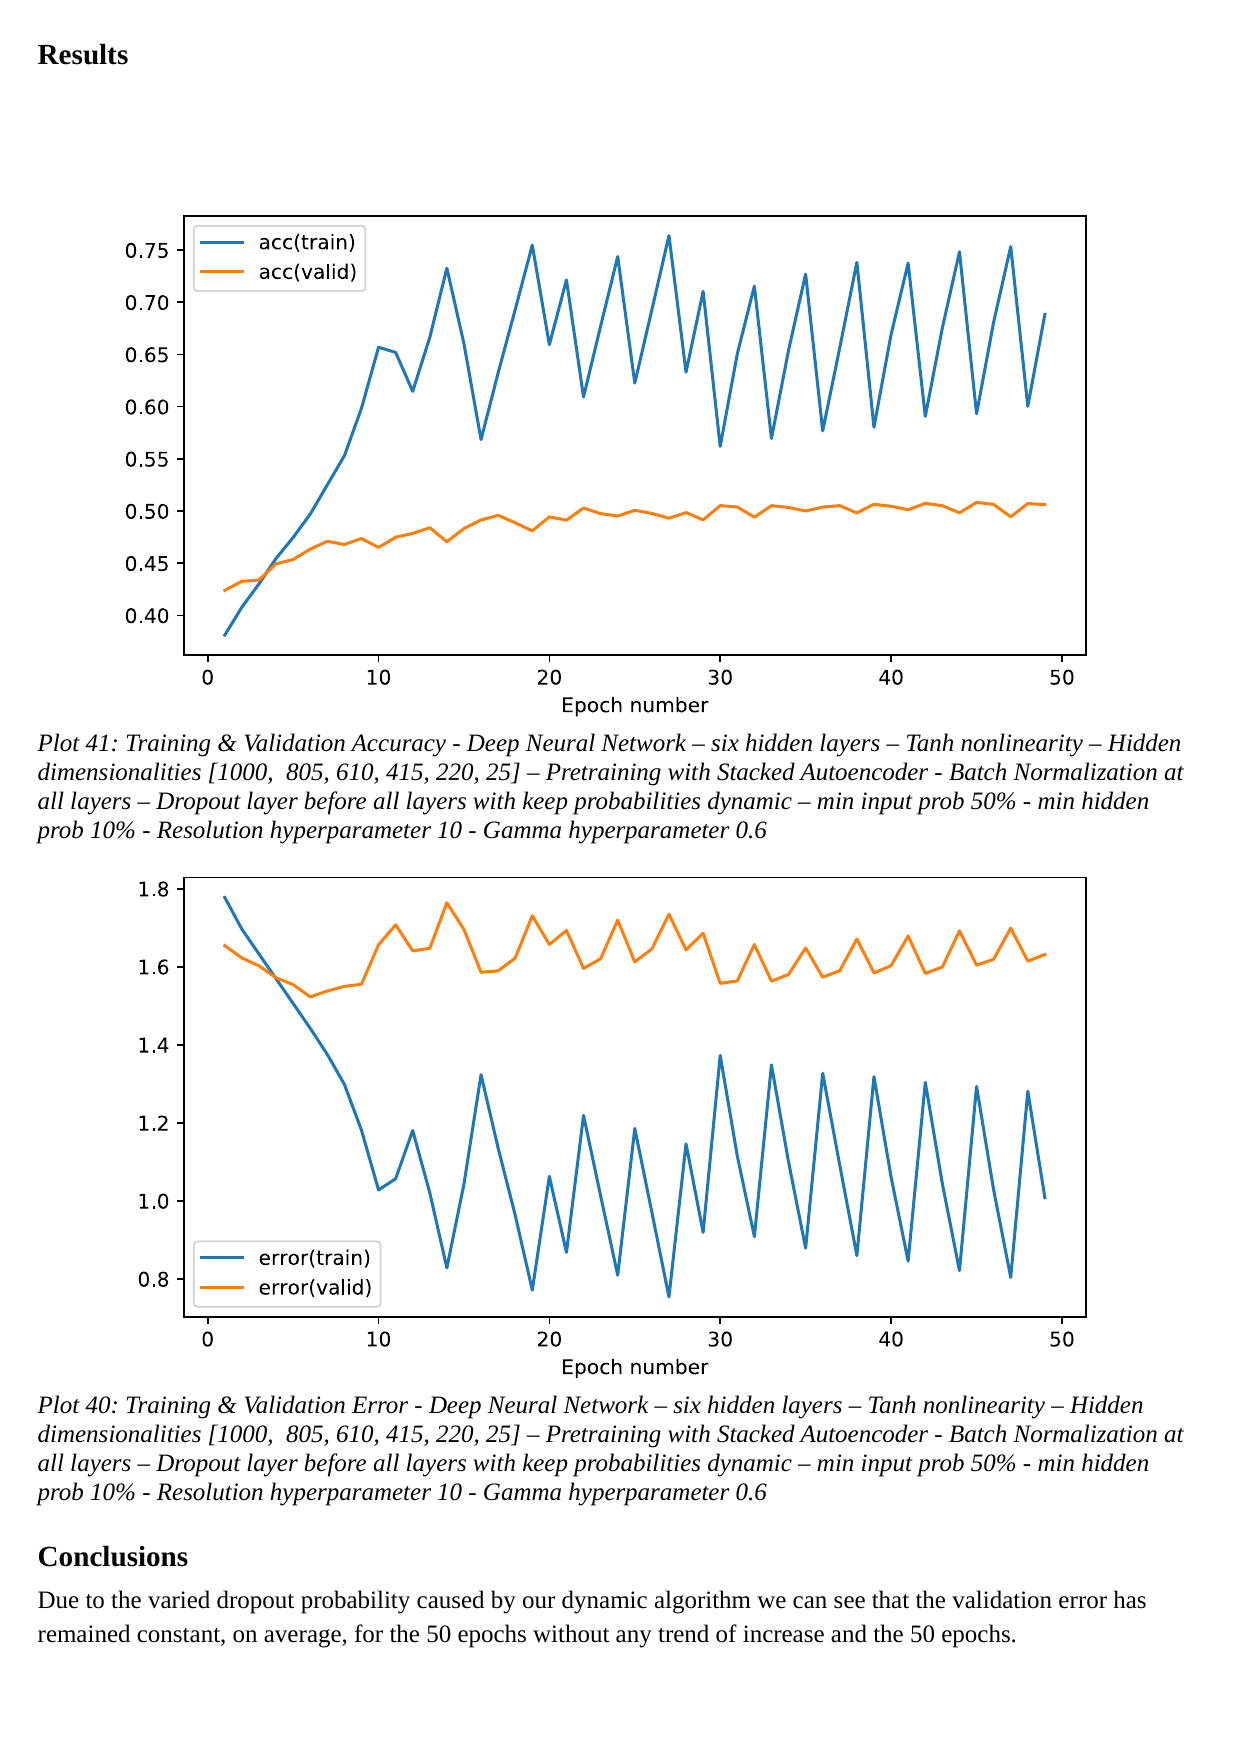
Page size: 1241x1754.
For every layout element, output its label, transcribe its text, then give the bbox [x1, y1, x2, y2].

subtitle Conclusions [37, 1505, 1203, 1572]
text Plot 40: Training & Validation Error - Deep Neural Network – six hidden layers – Tanh nonlinearity – Hidden dimensionalities [1000, 805, 610, 415, 220, 25] – Pretraining with Stacked Autoencoder - Batch Normalization at all layers – Dropout layer before all layers with keep probabilities dynamic – min input prob 50% - min hidden prob 10% - Resolution hyperparameter 10 - Gamma hyperparameter 0.6 [37, 843, 1203, 1505]
text Due to the varied dropout probability caused by our dynamic algorithm we can see that the validation error has remained constant, on average, for the 50 epochs without any trend of increase and the 50 epochs. [37, 1585, 1203, 1648]
text Plot 41: Training & Validation Accuracy - Deep Neural Network – six hidden layers – Tanh nonlinearity – Hidden dimensionalities [1000, 805, 610, 415, 220, 25] – Pretraining with Stacked Autoencoder - Batch Normalization at all layers – Dropout layer before all layers with keep probabilities dynamic – min input prob 50% - min hidden prob 10% - Resolution hyperparameter 10 - Gamma hyperparameter 0.6 [37, 145, 1203, 843]
subtitle Results [37, 37, 1203, 71]
subtitle [37, 133, 1203, 145]
